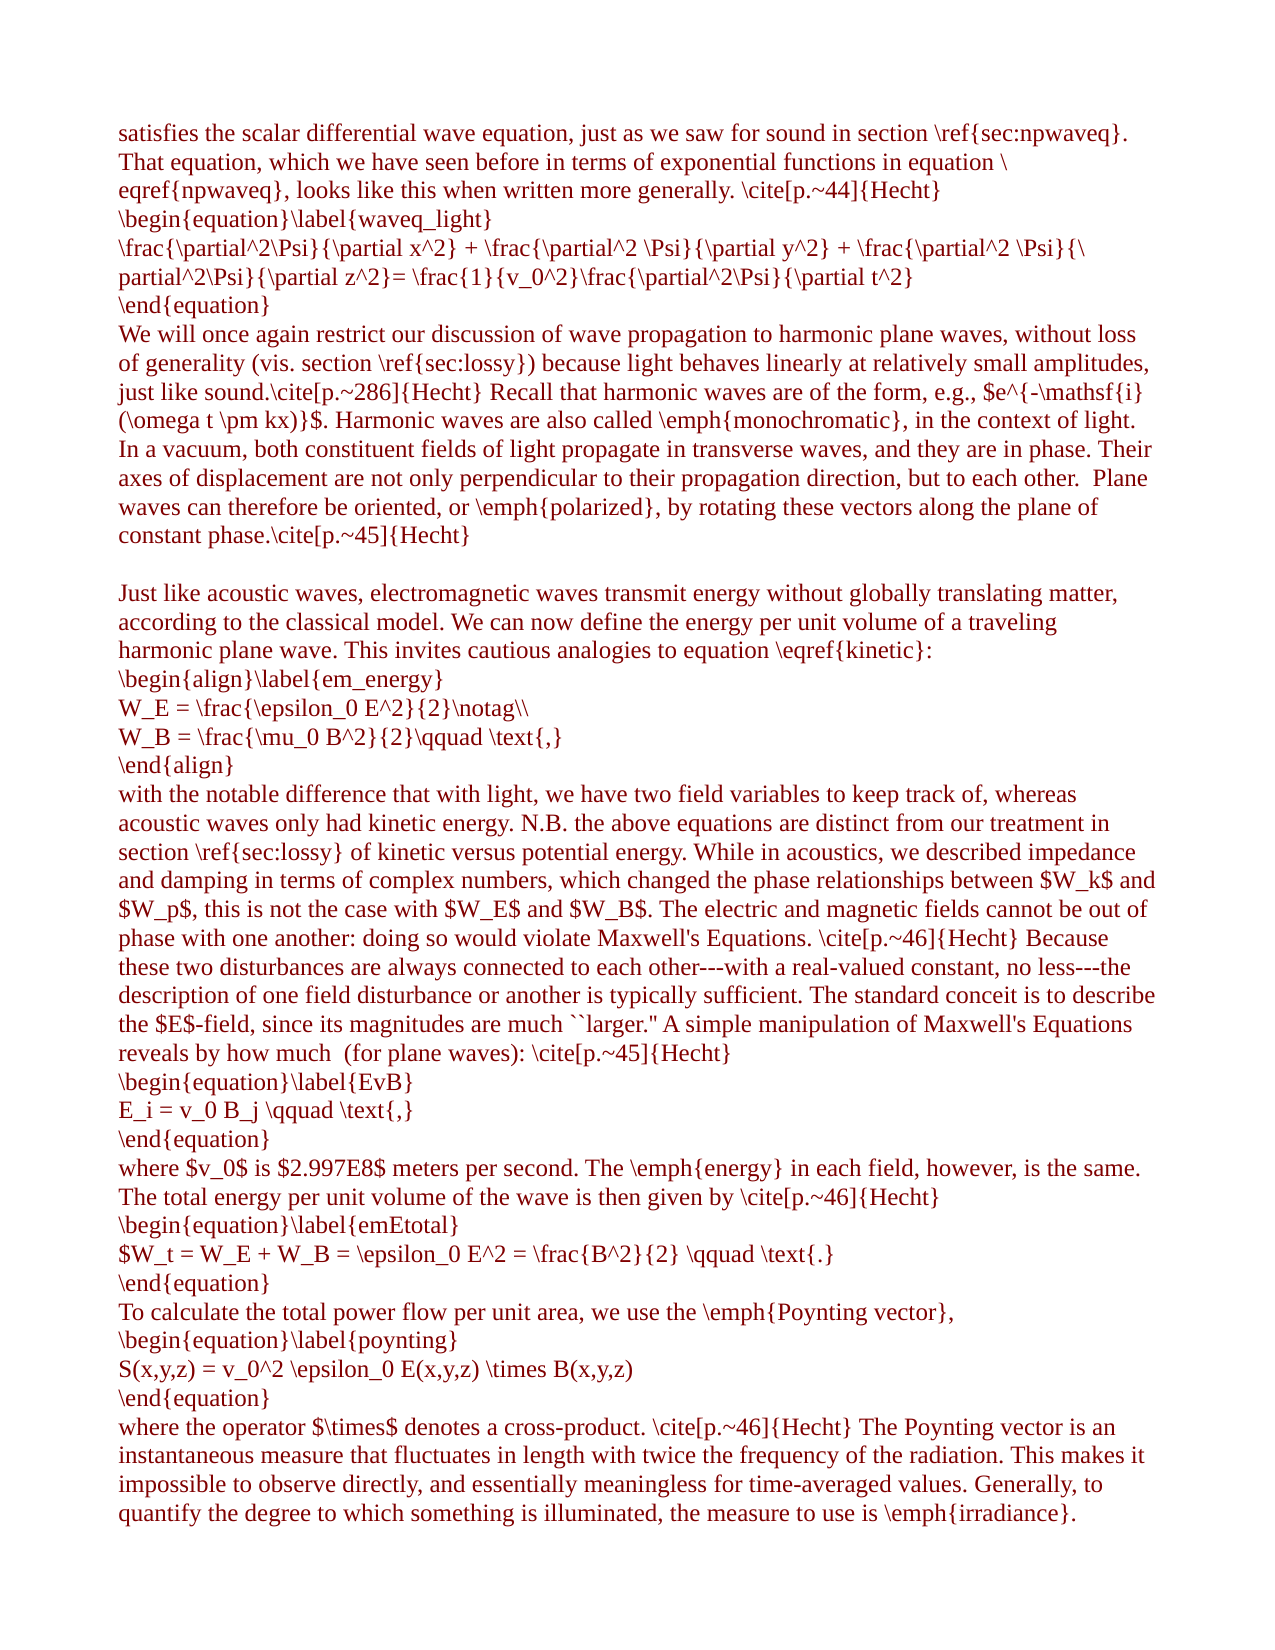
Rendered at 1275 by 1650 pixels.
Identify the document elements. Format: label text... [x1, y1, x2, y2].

text W_B = \frac{\mu_0 B^2}{2}\qquad \text{,} [118, 722, 1157, 751]
text E_i = v_0 B_j \qquad \text{,} [118, 1096, 1157, 1124]
text \begin{equation}\label{emEtotal} [118, 1211, 1157, 1239]
text \begin{align}\label{em_energy} [118, 664, 1157, 693]
text satisfies the scalar differential wave equation, just as we saw for sound in section \ref{sec:npwaveq}. That equation, which we have seen before in terms of exponential functions in equation \eqref{npwaveq}, looks like this when written more generally. \cite[p.~44]{Hecht} [118, 118, 1157, 204]
text \begin{equation}\label{poynting} [118, 1326, 1157, 1354]
text \begin{equation}\label{waveq_light} [118, 204, 1157, 233]
text To calculate the total power flow per unit area, we use the \emph{Poynting vector}, [118, 1297, 1157, 1326]
text \end{equation} [118, 1268, 1157, 1297]
text \end{equation} [118, 291, 1157, 319]
text We will once again restrict our discussion of wave propagation to harmonic plane waves, without loss of generality (vis. section \ref{sec:lossy}) because light behaves linearly at relatively small amplitudes, just like sound.\cite[p.~286]{Hecht} Recall that harmonic waves are of the form, e.g., $e^{-\mathsf{i}(\omega t \pm kx)}$. Harmonic waves are also called \emph{monochromatic}, in the context of light. In a vacuum, both constituent fields of light propagate in transverse waves, and they are in phase. Their axes of displacement are not only perpendicular to their propagation direction, but to each other. Plane waves can therefore be oriented, or \emph{polarized}, by rotating these vectors along the plane of constant phase.\cite[p.~45]{Hecht} [118, 319, 1157, 549]
text where the operator $\times$ denotes a cross-product. \cite[p.~46]{Hecht} The Poynting vector is an instantaneous measure that fluctuates in length with twice the frequency of the radiation. This makes it impossible to observe directly, and essentially meaningless for time-averaged values. Generally, to quantify the degree to which something is illuminated, the measure to use is \emph{irradiance}. [118, 1412, 1157, 1527]
text with the notable difference that with light, we have two field variables to keep track of, whereas acoustic waves only had kinetic energy. N.B. the above equations are distinct from our treatment in section \ref{sec:lossy} of kinetic versus potential energy. While in acoustics, we described impedance and damping in terms of complex numbers, which changed the phase relationships between $W_k$ and $W_p$, this is not the case with $W_E$ and $W_B$. The electric and magnetic fields cannot be out of phase with one another: doing so would violate Maxwell's Equations. \cite[p.~46]{Hecht} Because these two disturbances are always connected to each other---with a real-valued constant, no less---the description of one field disturbance or another is typically sufficient. The standard conceit is to describe the $E$-field, since its magnitudes are much ``larger.'' A simple manipulation of Maxwell's Equations reveals by how much (for plane waves): \cite[p.~45]{Hecht} [118, 779, 1157, 1067]
text \end{equation} [118, 1383, 1157, 1412]
text S(x,y,z) = v_0^2 \epsilon_0 E(x,y,z) \times B(x,y,z) [118, 1354, 1157, 1383]
text Just like acoustic waves, electromagnetic waves transmit energy without globally translating matter, according to the classical model. We can now define the energy per unit volume of a traveling harmonic plane wave. This invites cautious analogies to equation \eqref{kinetic}: [118, 578, 1157, 664]
text W_E = \frac{\epsilon_0 E^2}{2}\notag\\ [118, 693, 1157, 722]
text \frac{\partial^2\Psi}{\partial x^2} + \frac{\partial^2 \Psi}{\partial y^2} + \frac{\partial^2 \Psi}{\partial^2\Psi}{\partial z^2}= \frac{1}{v_0^2}\frac{\partial^2\Psi}{\partial t^2} [118, 233, 1157, 291]
text \begin{equation}\label{EvB} [118, 1067, 1157, 1096]
text \end{align} [118, 751, 1157, 779]
text \end{equation} [118, 1124, 1157, 1153]
text $W_t = W_E + W_B = \epsilon_0 E^2 = \frac{B^2}{2} \qquad \text{.} [118, 1239, 1157, 1268]
text where $v_0$ is $2.997E8$ meters per second. The \emph{energy} in each field, however, is the same. The total energy per unit volume of the wave is then given by \cite[p.~46]{Hecht} [118, 1153, 1157, 1211]
